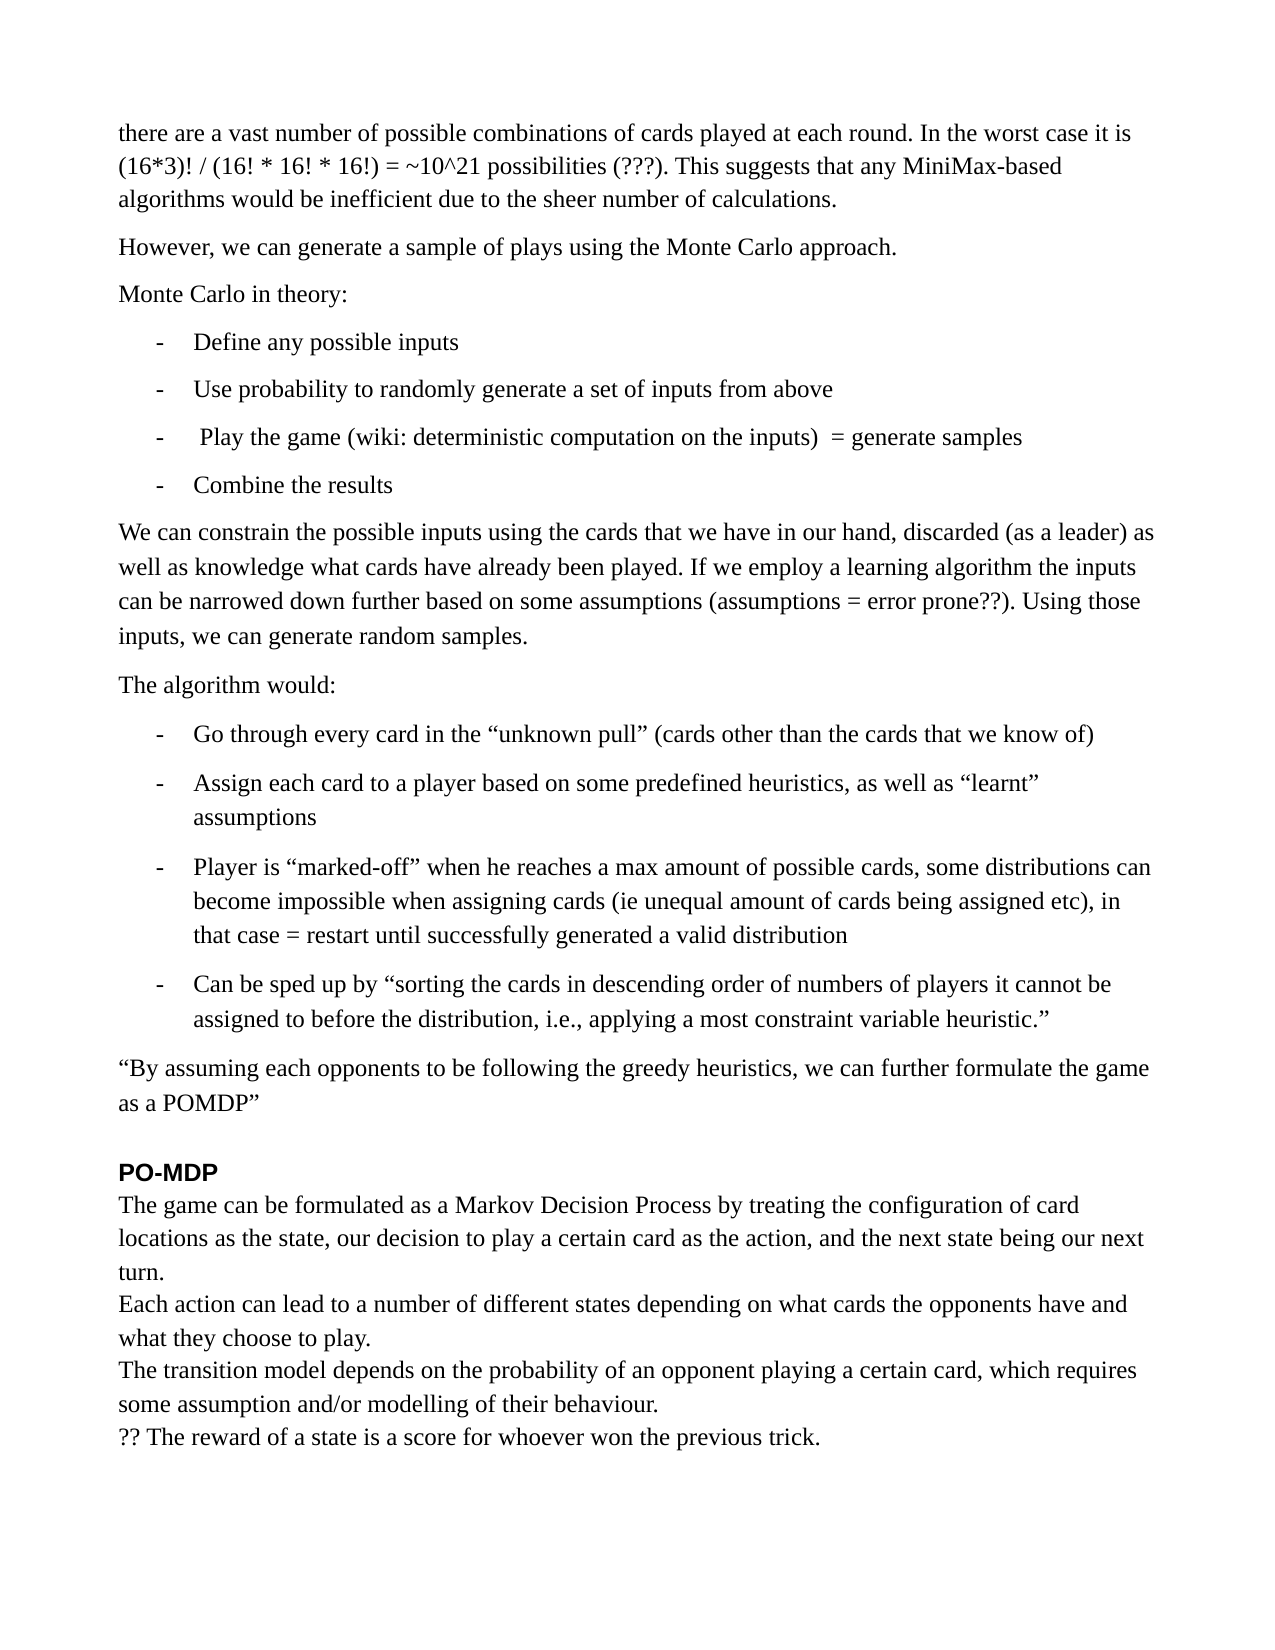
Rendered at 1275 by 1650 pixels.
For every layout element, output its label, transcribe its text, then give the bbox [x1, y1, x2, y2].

list Define any possible inputs [156, 327, 1157, 356]
text However, we can generate a sample of plays using the Monte Carlo approach. [118, 232, 1157, 261]
list The game can be formulated as a Markov Decision Process by treating the configuration of card locations as the state, our decision to play a certain card as the action, and the next state being our next turn. [118, 1191, 1157, 1285]
list Play the game (wiki: deterministic computation on the inputs) = generate samples [156, 422, 1157, 451]
text The algorithm would: [118, 670, 1157, 699]
text “By assuming each opponents to be following the greedy heuristics, we can further formulate the game as a POMDP” [118, 1053, 1157, 1116]
list Go through every card in the “unknown pull” (cards other than the cards that we know of) [156, 719, 1157, 748]
list Use probability to randomly generate a set of inputs from above [156, 374, 1157, 403]
text We can constrain the possible inputs using the cards that we have in our hand, discarded (as a leader) as well as knowledge what cards have already been played. If we employ a learning algorithm the inputs can be narrowed down further based on some assumptions (assumptions = error prone??). Using those inputs, we can generate random samples. [118, 517, 1157, 649]
text Monte Carlo in theory: [118, 279, 1157, 308]
list Each action can lead to a number of different states depending on what cards the opponents have and what they choose to play. [118, 1289, 1157, 1351]
list Combine the results [156, 470, 1157, 498]
list Assign each card to a player based on some predefined heuristics, as well as “learnt” assumptions [156, 768, 1157, 831]
list The transition model depends on the probability of an opponent playing a certain card, which requires some assumption and/or modelling of their behaviour. [118, 1356, 1157, 1417]
list ?? The reward of a state is a score for whoever won the previous trick. [118, 1422, 1157, 1450]
list Can be sped up by “sorting the cards in descending order of numbers of players it cannot be assigned to before the distribution, i.e., applying a most constraint variable heuristic.” [156, 969, 1157, 1033]
list Player is “marked-off” when he reaches a max amount of possible cards, some distributions can become impossible when assigning cards (ie unequal amount of cards being assigned etc), in that case = restart until successfully generated a valid distribution [156, 852, 1157, 949]
subtitle PO-MDP [118, 1157, 1157, 1186]
text there are a vast number of possible combinations of cards played at each round. In the worst case it is (16*3)! / (16! * 16! * 16!) = ~10^21 possibilities (???). This suggests that any MiniMax-based algorithms would be inefficient due to the sheer number of calculations. [118, 118, 1157, 213]
